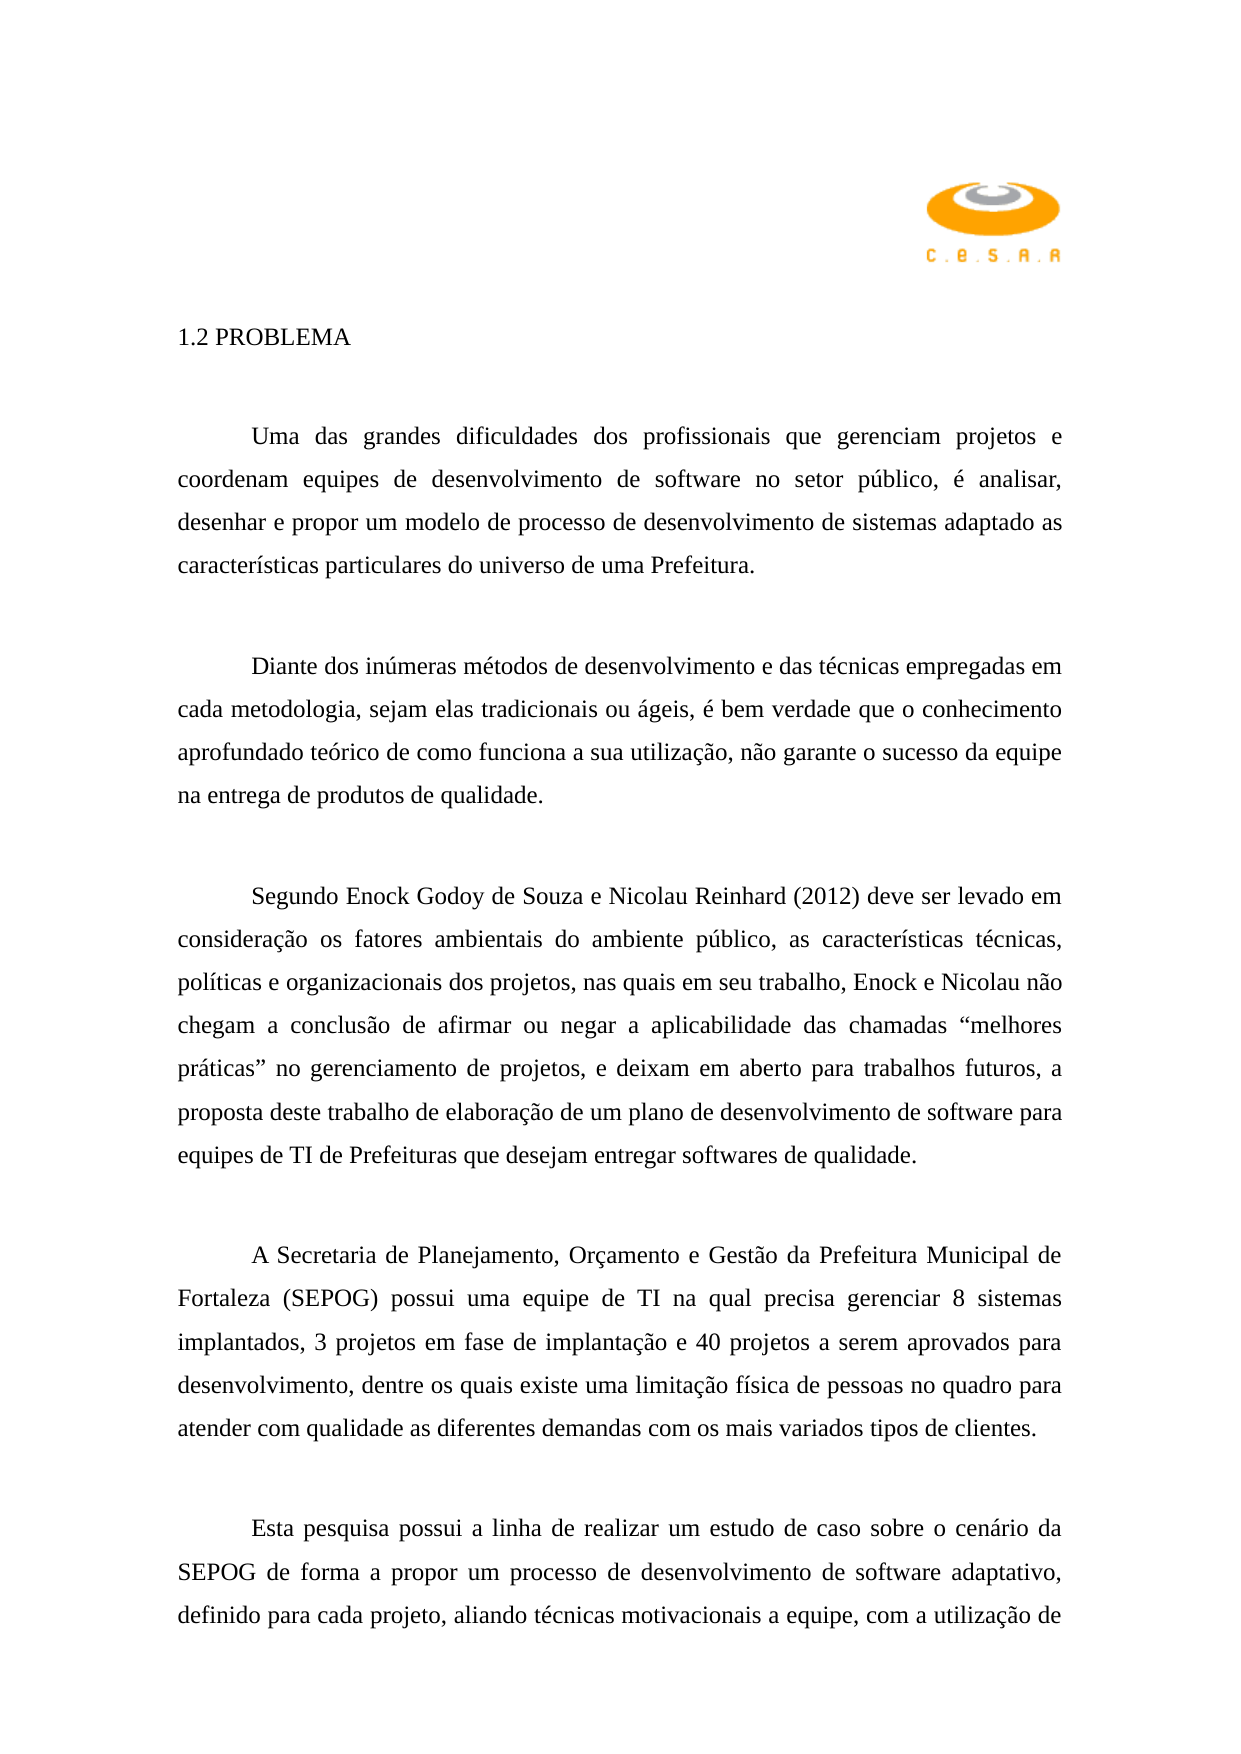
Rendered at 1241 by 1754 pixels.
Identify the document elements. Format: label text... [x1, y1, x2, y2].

text Diante dos inúmeras métodos de desenvolvimento e das técnicas empregadas em cada metodologia, sejam elas tradicionais ou ágeis, é bem verdade que o conhecimento aprofundado teórico de como funciona a sua utilização, não garante o sucesso da equipe na entrega de produtos de qualidade. [177, 651, 1063, 809]
text Segundo Enock Godoy de Souza e Nicolau Reinhard (2012) deve ser levado em consideração os fatores ambientais do ambiente público, as características técnicas, políticas e organizacionais dos projetos, nas quais em seu trabalho, Enock e Nicolau não chegam a conclusão de afirmar ou negar a aplicabilidade das chamadas “melhores práticas” no gerenciamento de projetos, e deixam em aberto para trabalhos futuros, a proposta deste trabalho de elaboração de um plano de desenvolvimento de software para equipes de TI de Prefeituras que desejam entregar softwares de qualidade. [177, 881, 1063, 1168]
subtitle 1.2 PROBLEMA [177, 322, 1063, 351]
text Uma das grandes dificuldades dos profissionais que gerenciam projetos e coordenam equipes de desenvolvimento de software no setor público, é analisar, desenhar e propor um modelo de processo de desenvolvimento de sistemas adaptado as características particulares do universo de uma Prefeitura. [177, 421, 1063, 579]
picture [924, 178, 1062, 267]
text A Secretaria de Planejamento, Orçamento e Gestão da Prefeitura Municipal de Fortaleza (SEPOG) possui uma equipe de TI na qual precisa gerenciar 8 sistemas implantados, 3 projetos em fase de implantação e 40 projetos a serem aprovados para desenvolvimento, dentre os quais existe uma limitação física de pessoas no quadro para atender com qualidade as diferentes demandas com os mais variados tipos de clientes. [177, 1240, 1063, 1442]
text Esta pesquisa possui a linha de realizar um estudo de caso sobre o cenário da SEPOG de forma a propor um processo de desenvolvimento de software adaptativo, definido para cada projeto, aliando técnicas motivacionais a equipe, com a utilização de [177, 1513, 1063, 1628]
